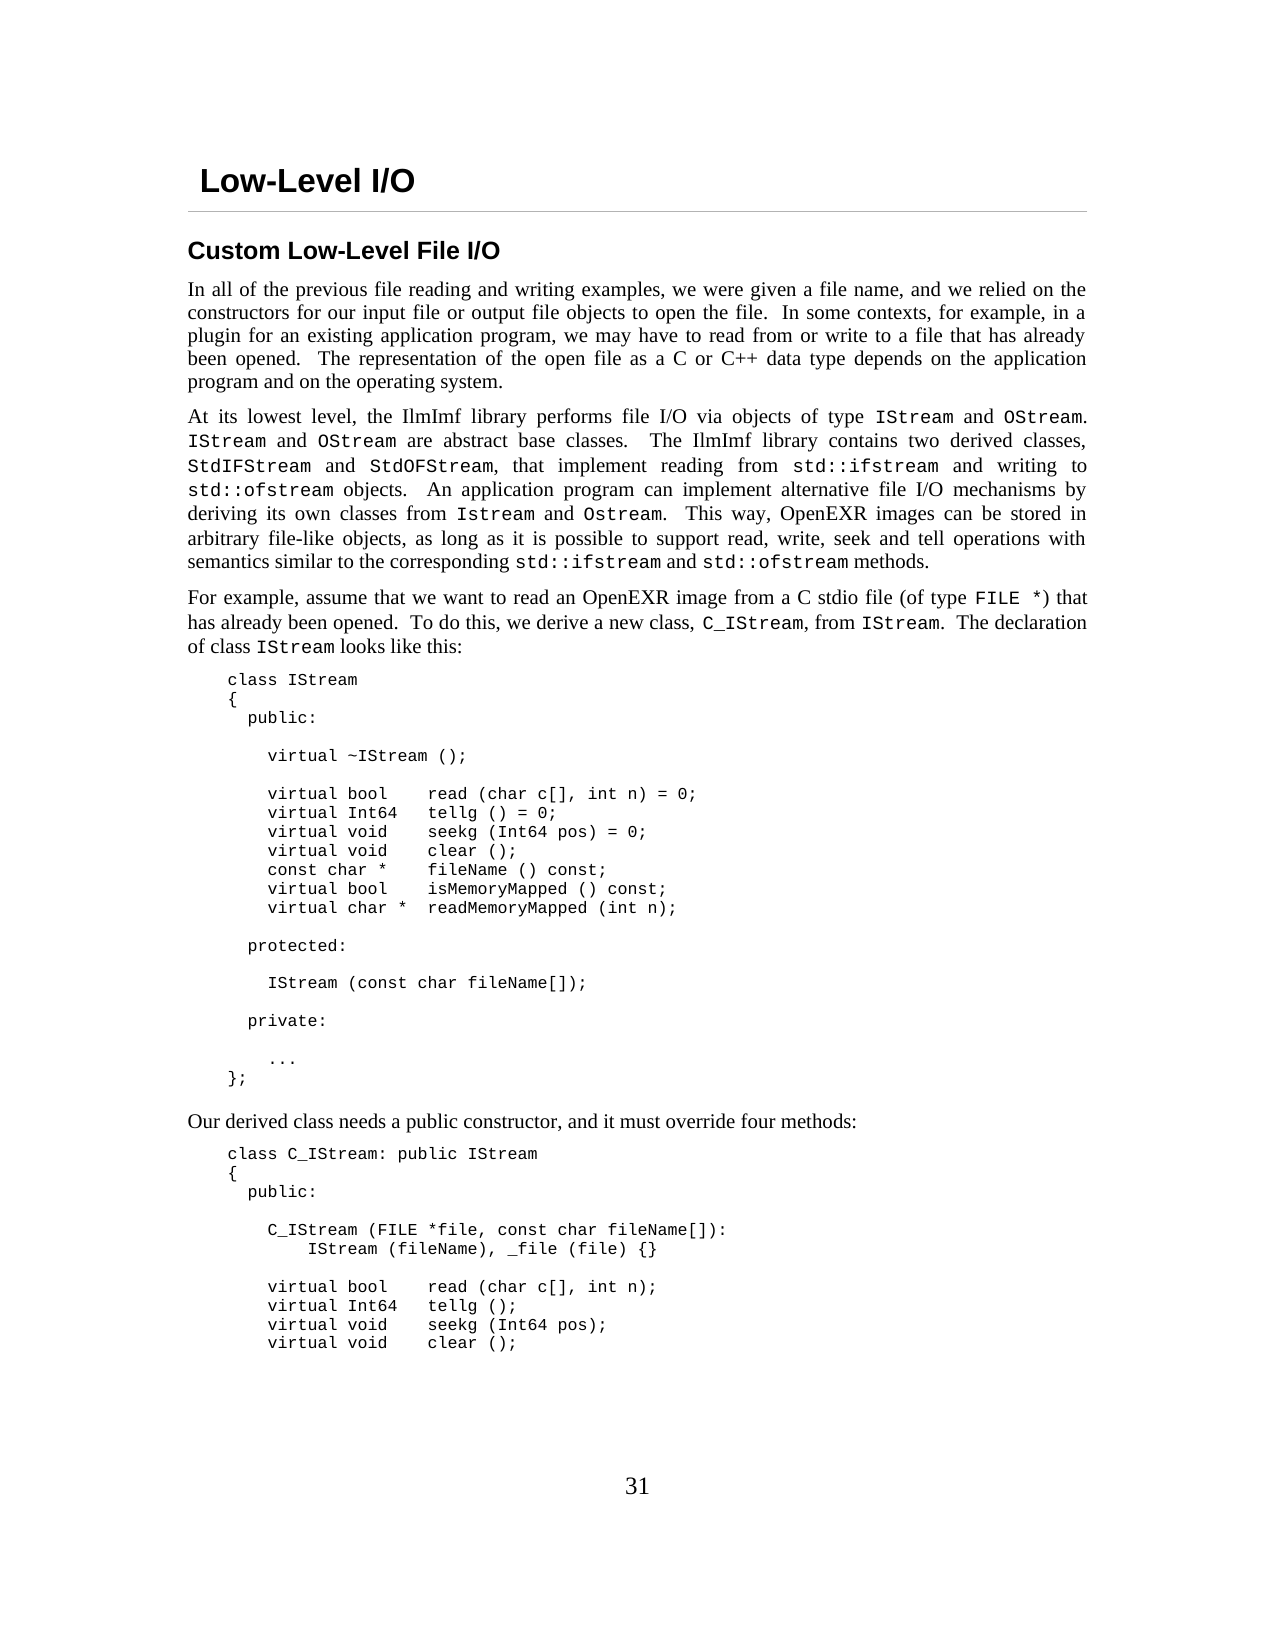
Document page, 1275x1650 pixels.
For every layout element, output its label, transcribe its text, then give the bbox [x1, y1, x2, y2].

text virtual ~IStream (); [187, 747, 1087, 766]
text protected: [187, 937, 1087, 956]
text virtual Int64 tellg (); [187, 1297, 1087, 1316]
text virtual bool read (char c[], int n) = 0; [187, 785, 1087, 804]
text class C_IStream: public IStream [187, 1145, 1087, 1164]
text virtual void clear (); [187, 1335, 1087, 1354]
text At its lowest level, the IlmImf library performs file I/O via objects of type IStream and OStream. IStream and OStream are abstract base classes. The IlmImf library contains two derived classes, StdIFStream and StdOFStream, that implement reading from std::ifstream and writing to std::ofstream objects. An application program can implement alternative file I/O mechanisms by deriving its own classes from Istream and Ostream. This way, OpenEXR images can be stored in arbitrary file-like objects, as long as it is possible to support read, write, seek and tell operations with semantics similar to the corresponding std::ifstream and std::ofstream methods. [187, 405, 1087, 574]
text virtual Int64 tellg () = 0; [187, 804, 1087, 823]
text virtual void seekg (Int64 pos); [187, 1316, 1087, 1335]
text C_IStream (FILE *file, const char fileName[]): [187, 1221, 1087, 1240]
subtitle Custom Low-Level File I/O [187, 237, 1087, 265]
text { [187, 691, 1087, 709]
text private: [187, 1013, 1087, 1032]
text virtual void seekg (Int64 pos) = 0; [187, 823, 1087, 842]
text virtual char * readMemoryMapped (int n); [187, 899, 1087, 918]
text Our derived class needs a public constructor, and it must override four methods: [187, 1110, 1087, 1133]
text ... [187, 1051, 1087, 1070]
text class IStream [187, 672, 1087, 691]
text virtual void clear (); [187, 842, 1087, 861]
text IStream (const char fileName[]); [187, 975, 1087, 994]
text { [187, 1164, 1087, 1183]
text For example, assume that we want to read an OpenEXR image from a C stdio file (of type FILE *) that has already been opened. To do this, we derive a new class, C_IStream, from IStream. The declaration of class IStream looks like this: [187, 586, 1087, 659]
text virtual bool read (char c[], int n); [187, 1278, 1087, 1297]
text IStream (fileName), _file (file) {} [187, 1240, 1087, 1259]
text In all of the previous file reading and writing examples, we were given a file name, and we relied on the constructors for our input file or output file objects to open the file. In some contexts, for example, in a plugin for an existing application program, we may have to read from or write to a file that has already been opened. The representation of the open file as a C or C++ data type depends on the application program and on the operating system. [187, 277, 1087, 393]
text virtual bool isMemoryMapped () const; [187, 880, 1087, 899]
text public: [187, 1183, 1087, 1202]
text public: [187, 709, 1087, 728]
text }; [187, 1070, 1087, 1089]
subtitle Low-Level I/O [187, 150, 1087, 212]
text const char * fileName () const; [187, 861, 1087, 880]
